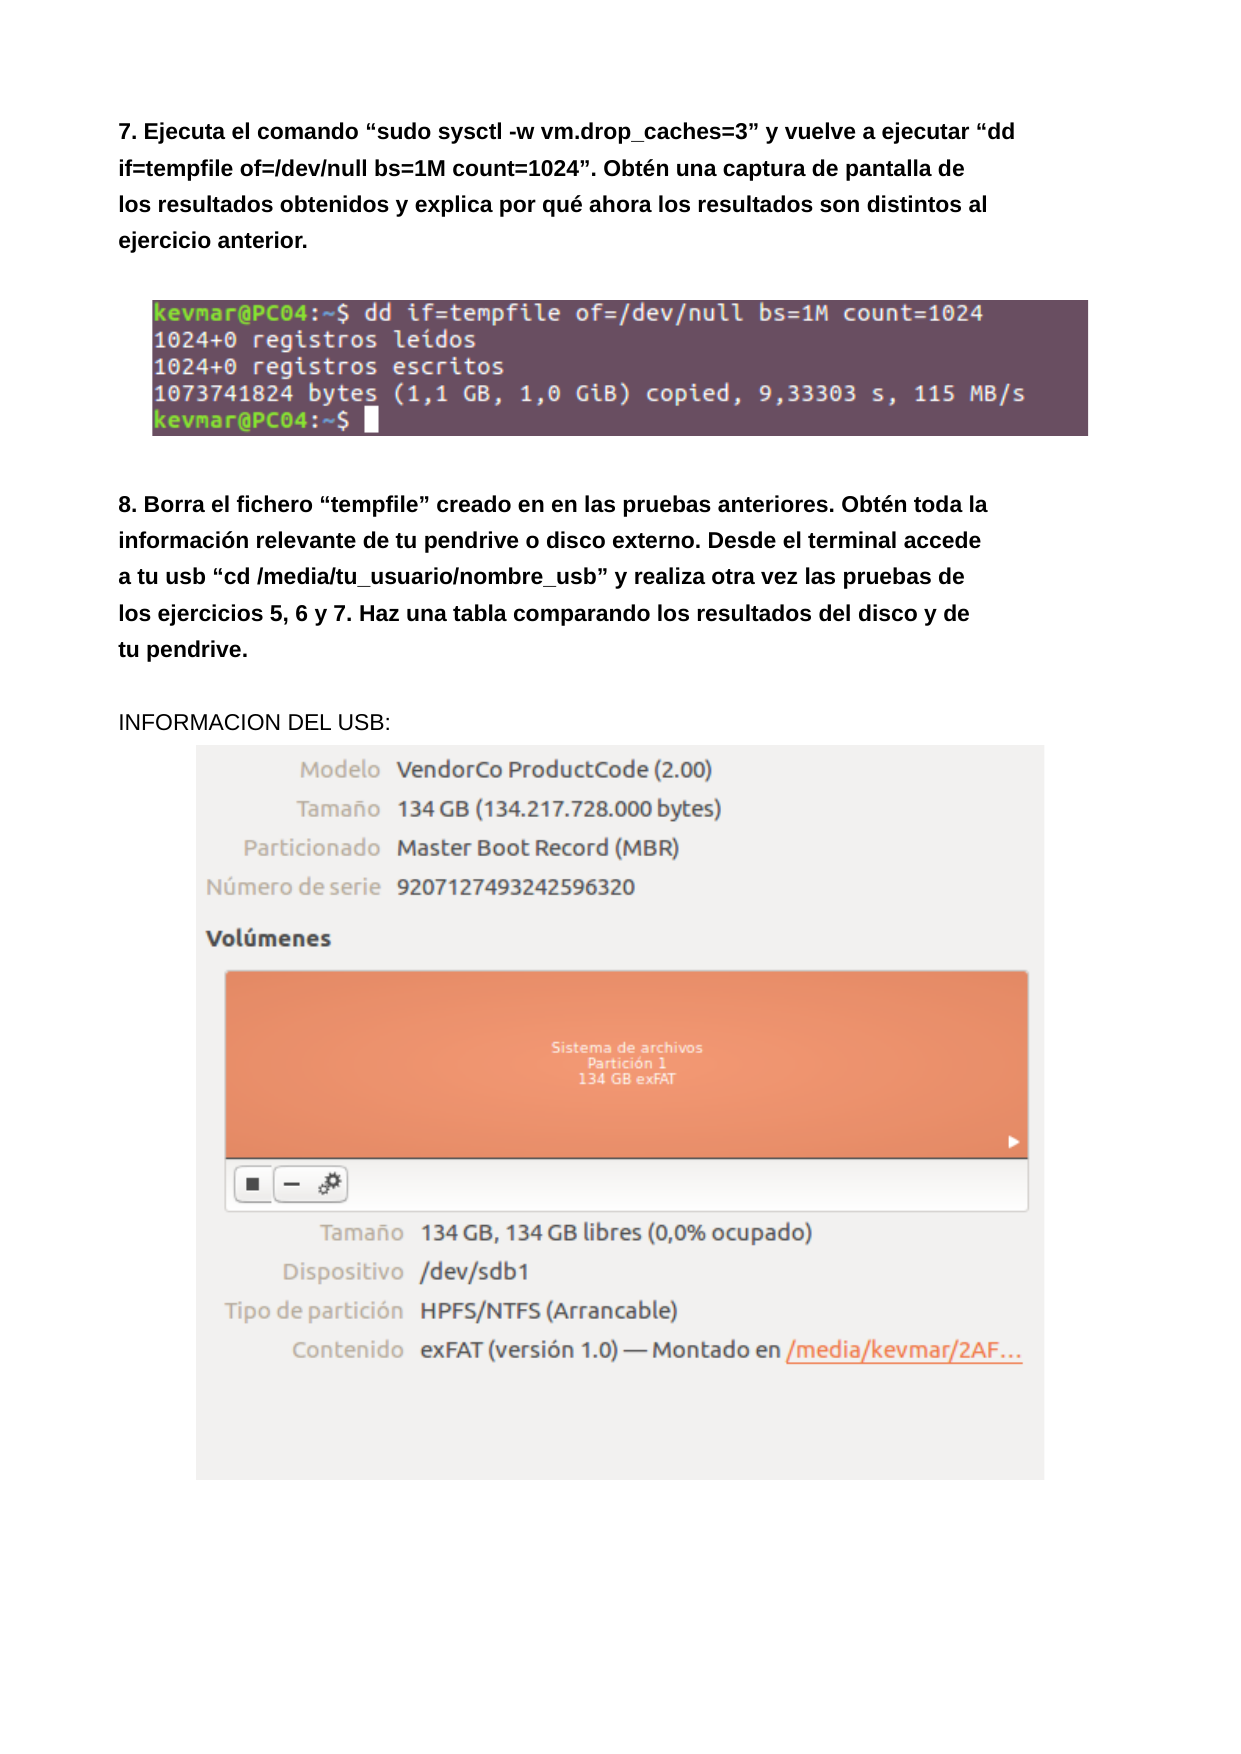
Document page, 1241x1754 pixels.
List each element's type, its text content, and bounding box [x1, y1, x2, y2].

text los resultados obtenidos y explica por qué ahora los resultados son distintos al [118, 191, 1122, 217]
text if=tempfile of=/dev/null bs=1M count=1024”. Obtén una captura de pantalla de [118, 154, 1122, 181]
text tu pendrive. [118, 636, 1122, 662]
picture [196, 745, 1045, 1480]
text los ejercicios 5, 6 y 7. Haz una tabla comparando los resultados del disco y de [118, 600, 1122, 626]
picture [152, 300, 1089, 436]
text INFORMACION DEL USB: [118, 709, 1122, 735]
text información relevante de tu pendrive o disco externo. Desde el terminal accede [118, 527, 1122, 553]
text 8. Borra el fichero “tempfile” creado en en las pruebas anteriores. Obtén toda la [118, 491, 1122, 517]
text a tu usb “cd /media/tu_usuario/nombre_usb” y realiza otra vez las pruebas de [118, 563, 1122, 590]
text ejercicio anterior. [118, 227, 1122, 253]
text 7. Ejecuta el comando “sudo sysctl -w vm.drop_caches=3” y vuelve a ejecutar “dd [118, 118, 1122, 144]
